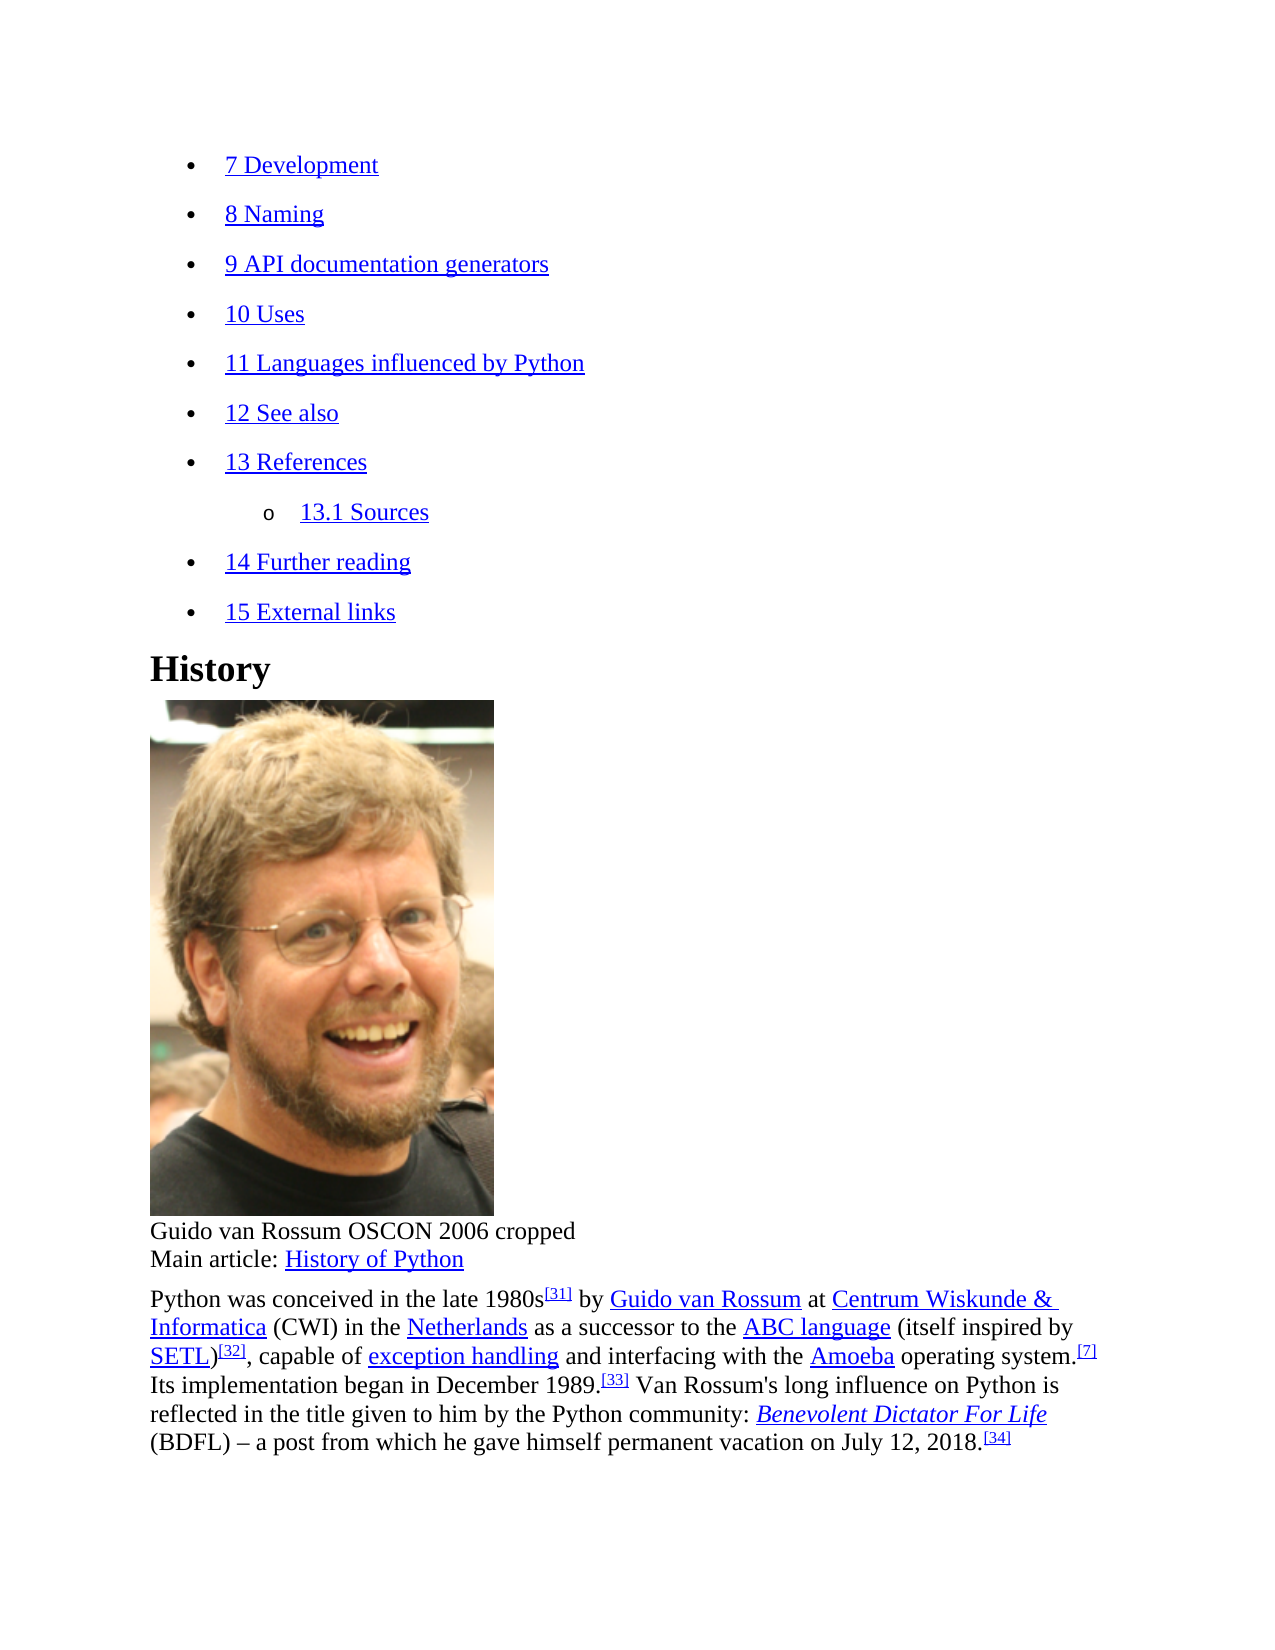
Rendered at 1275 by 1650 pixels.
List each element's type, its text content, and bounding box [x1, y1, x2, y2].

list 13.1 Sources [262, 497, 1125, 527]
list 14 Further reading [187, 547, 1125, 576]
list 9 API documentation generators [187, 249, 1125, 278]
list 12 See also [187, 398, 1125, 427]
text Python was conceived in the late 1980s[31] by Guido van Rossum at Centrum Wiskunde & Informatica (CWI) in the Netherlands as a successor to the ABC language (itself inspired by SETL)[32], capable of exception handling and interfacing with the Amoeba operating system.[7] Its implementation began in December 1989.[33] Van Rossum's long influence on Python is reflected in the title given to him by the Python community: Benevolent Dictator For Life (BDFL) – a post from which he gave himself permanent vacation on July 12, 2018.[34] [150, 1284, 1125, 1456]
list 10 Uses [187, 299, 1125, 327]
list 13 References [187, 447, 1125, 476]
list 11 Languages influenced by Python [187, 348, 1125, 377]
list 7 Development [187, 150, 1125, 179]
text Guido van Rossum OSCON 2006 cropped [150, 1216, 1125, 1244]
text History [150, 647, 1125, 690]
list 8 Naming [187, 199, 1125, 228]
list 15 External links [187, 597, 1125, 626]
text Main article: History of Python [150, 1244, 1125, 1273]
